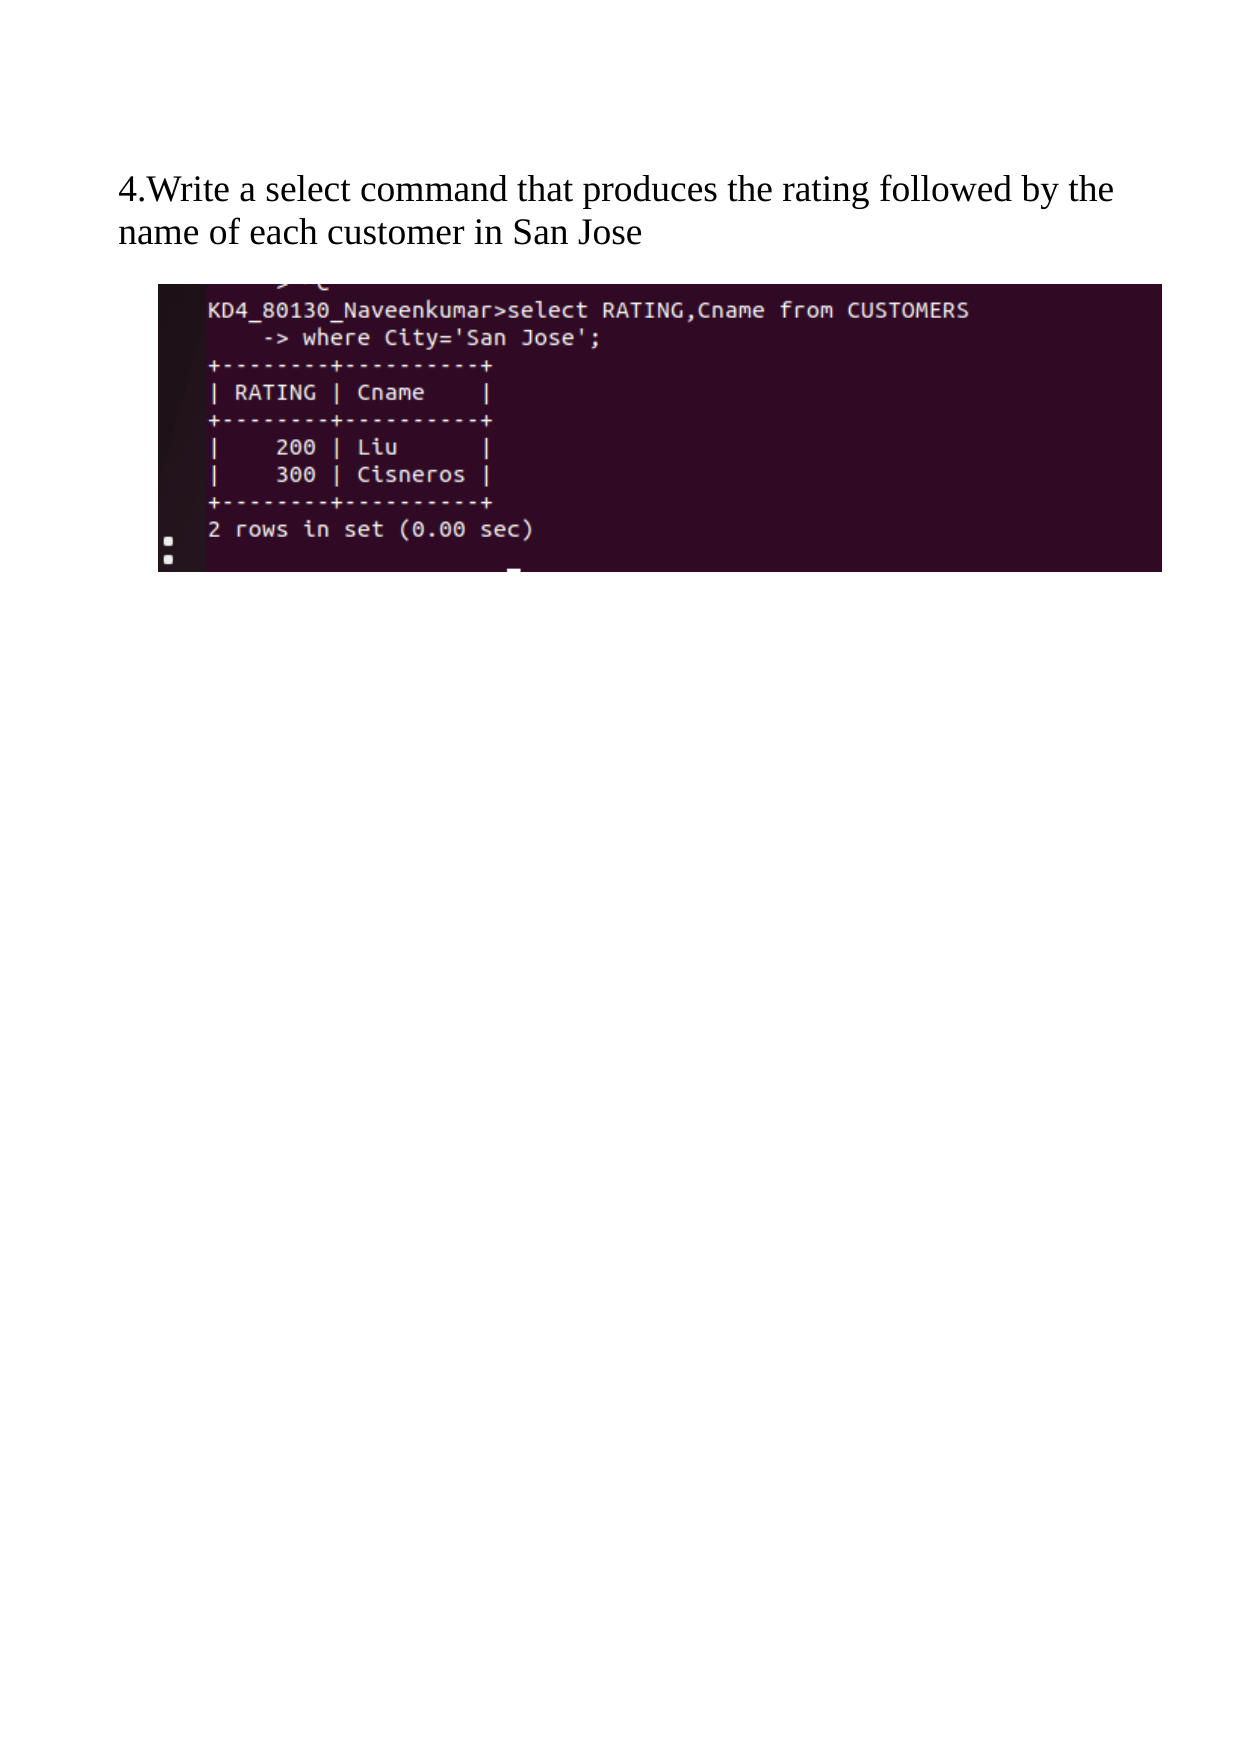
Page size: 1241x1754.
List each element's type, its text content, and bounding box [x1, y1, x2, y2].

picture [158, 284, 1162, 572]
text 4.Write a select command that produces the rating followed by the name of each customer in San Jose [118, 166, 1122, 252]
